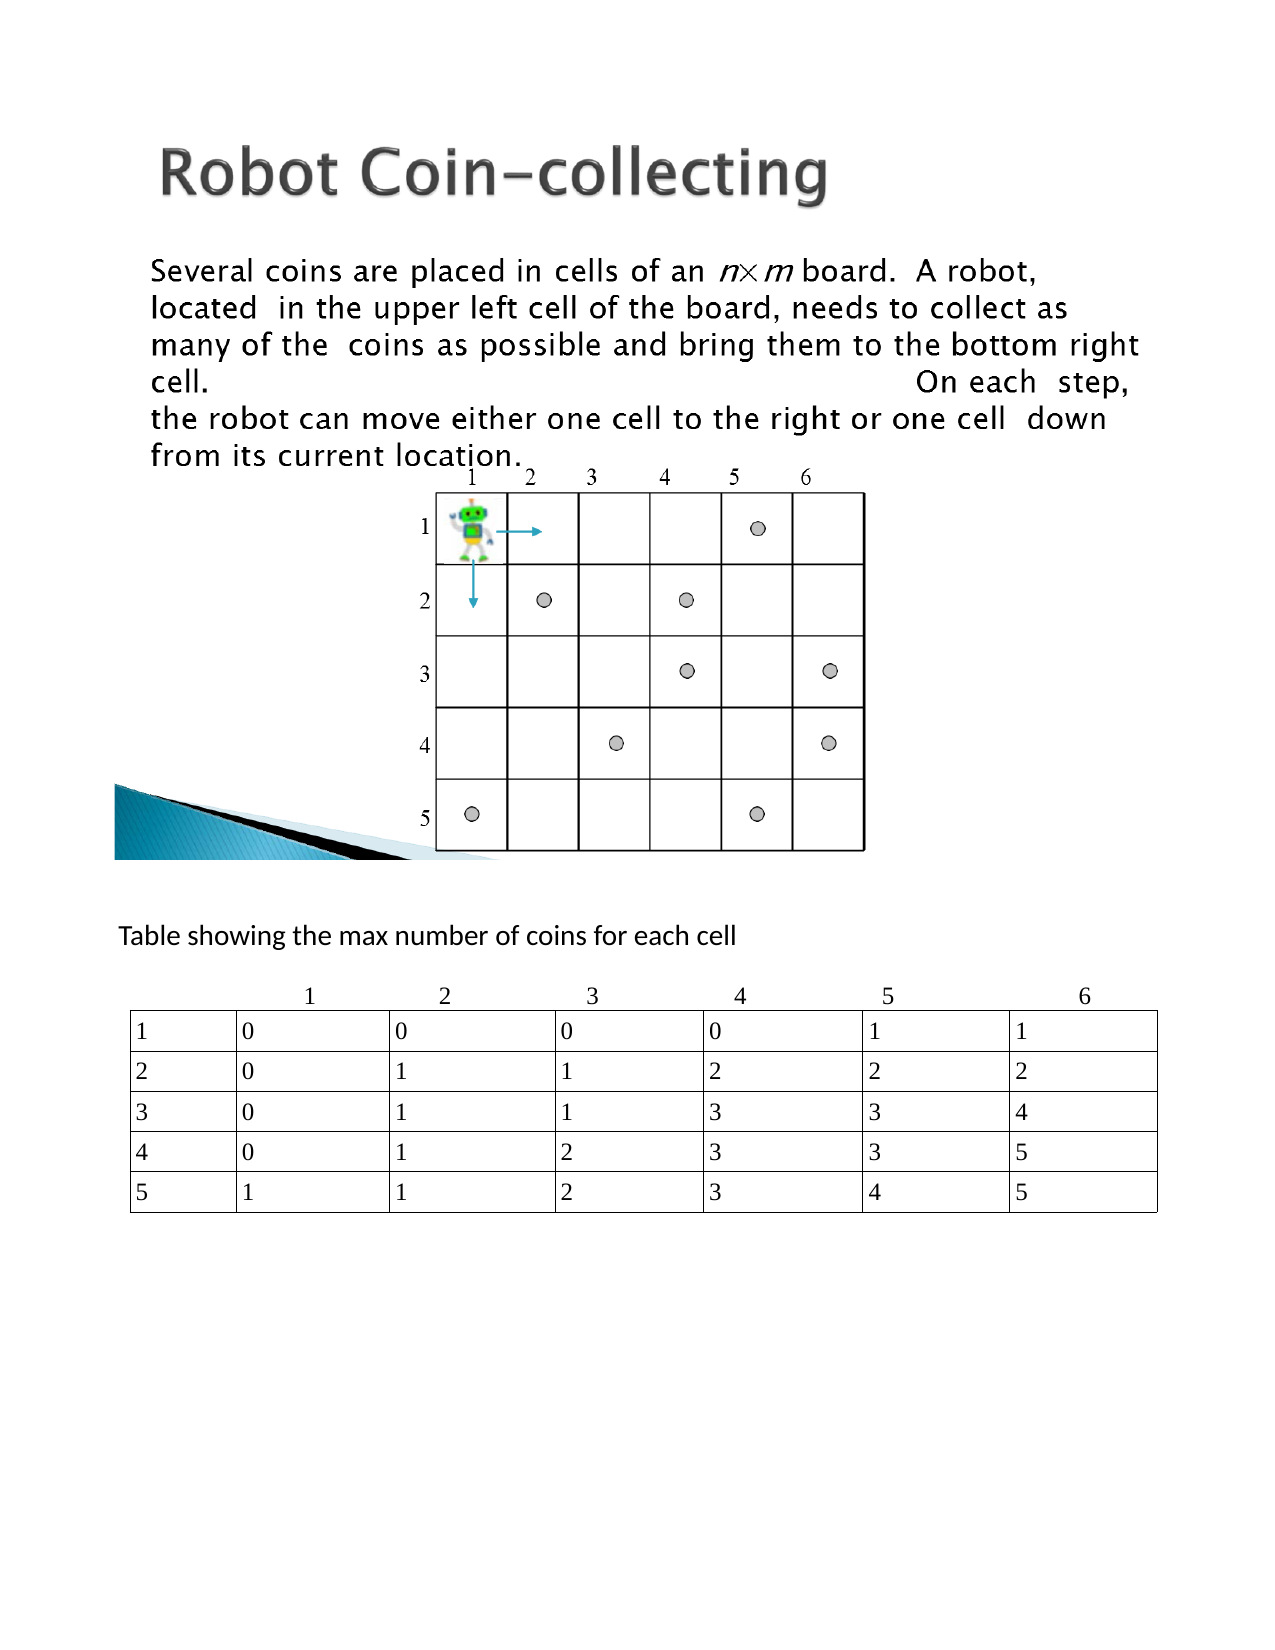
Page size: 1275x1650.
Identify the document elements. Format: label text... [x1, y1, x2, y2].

table_cell 1 [390, 1052, 555, 1091]
table_header 0 [390, 1011, 555, 1051]
table_cell 3 [704, 1172, 862, 1212]
table_cell 1 [390, 1092, 555, 1131]
table_cell 3 [704, 1132, 862, 1171]
table_cell 5 [131, 1172, 236, 1212]
table_cell 2 [131, 1052, 236, 1091]
table_cell 2 [863, 1052, 1009, 1091]
table_cell 5 [1010, 1132, 1157, 1171]
table_cell 0 [237, 1092, 389, 1131]
table_cell 2 [1010, 1052, 1157, 1091]
table_cell 0 [237, 1132, 389, 1171]
table_cell 4 [1010, 1092, 1157, 1131]
table_cell 5 [1010, 1172, 1157, 1212]
table_cell 1 [390, 1132, 555, 1171]
table_cell 4 [863, 1172, 1009, 1212]
table_header 1 [1010, 1011, 1157, 1051]
table_cell 1 [556, 1052, 703, 1091]
table_header 1 [863, 1011, 1009, 1051]
table_cell 3 [131, 1092, 236, 1131]
text 1 2 3 4 5 6 [118, 981, 1157, 1010]
table_header 1 [131, 1011, 236, 1051]
table_cell 4 [131, 1132, 236, 1171]
table_cell 1 [390, 1172, 555, 1212]
table_cell 2 [556, 1132, 703, 1171]
picture [114, 115, 1177, 860]
table_header 0 [237, 1011, 389, 1051]
table_cell 2 [556, 1172, 703, 1212]
text Table showing the max number of coins for each cell [118, 917, 1157, 953]
table_cell 0 [237, 1052, 389, 1091]
table_cell 1 [237, 1172, 389, 1212]
table_cell 2 [704, 1052, 862, 1091]
table_header 0 [704, 1011, 862, 1051]
table_cell 3 [704, 1092, 862, 1131]
table_cell 3 [863, 1092, 1009, 1131]
table_cell 3 [863, 1132, 1009, 1171]
table_cell 1 [556, 1092, 703, 1131]
table_header 0 [556, 1011, 703, 1051]
